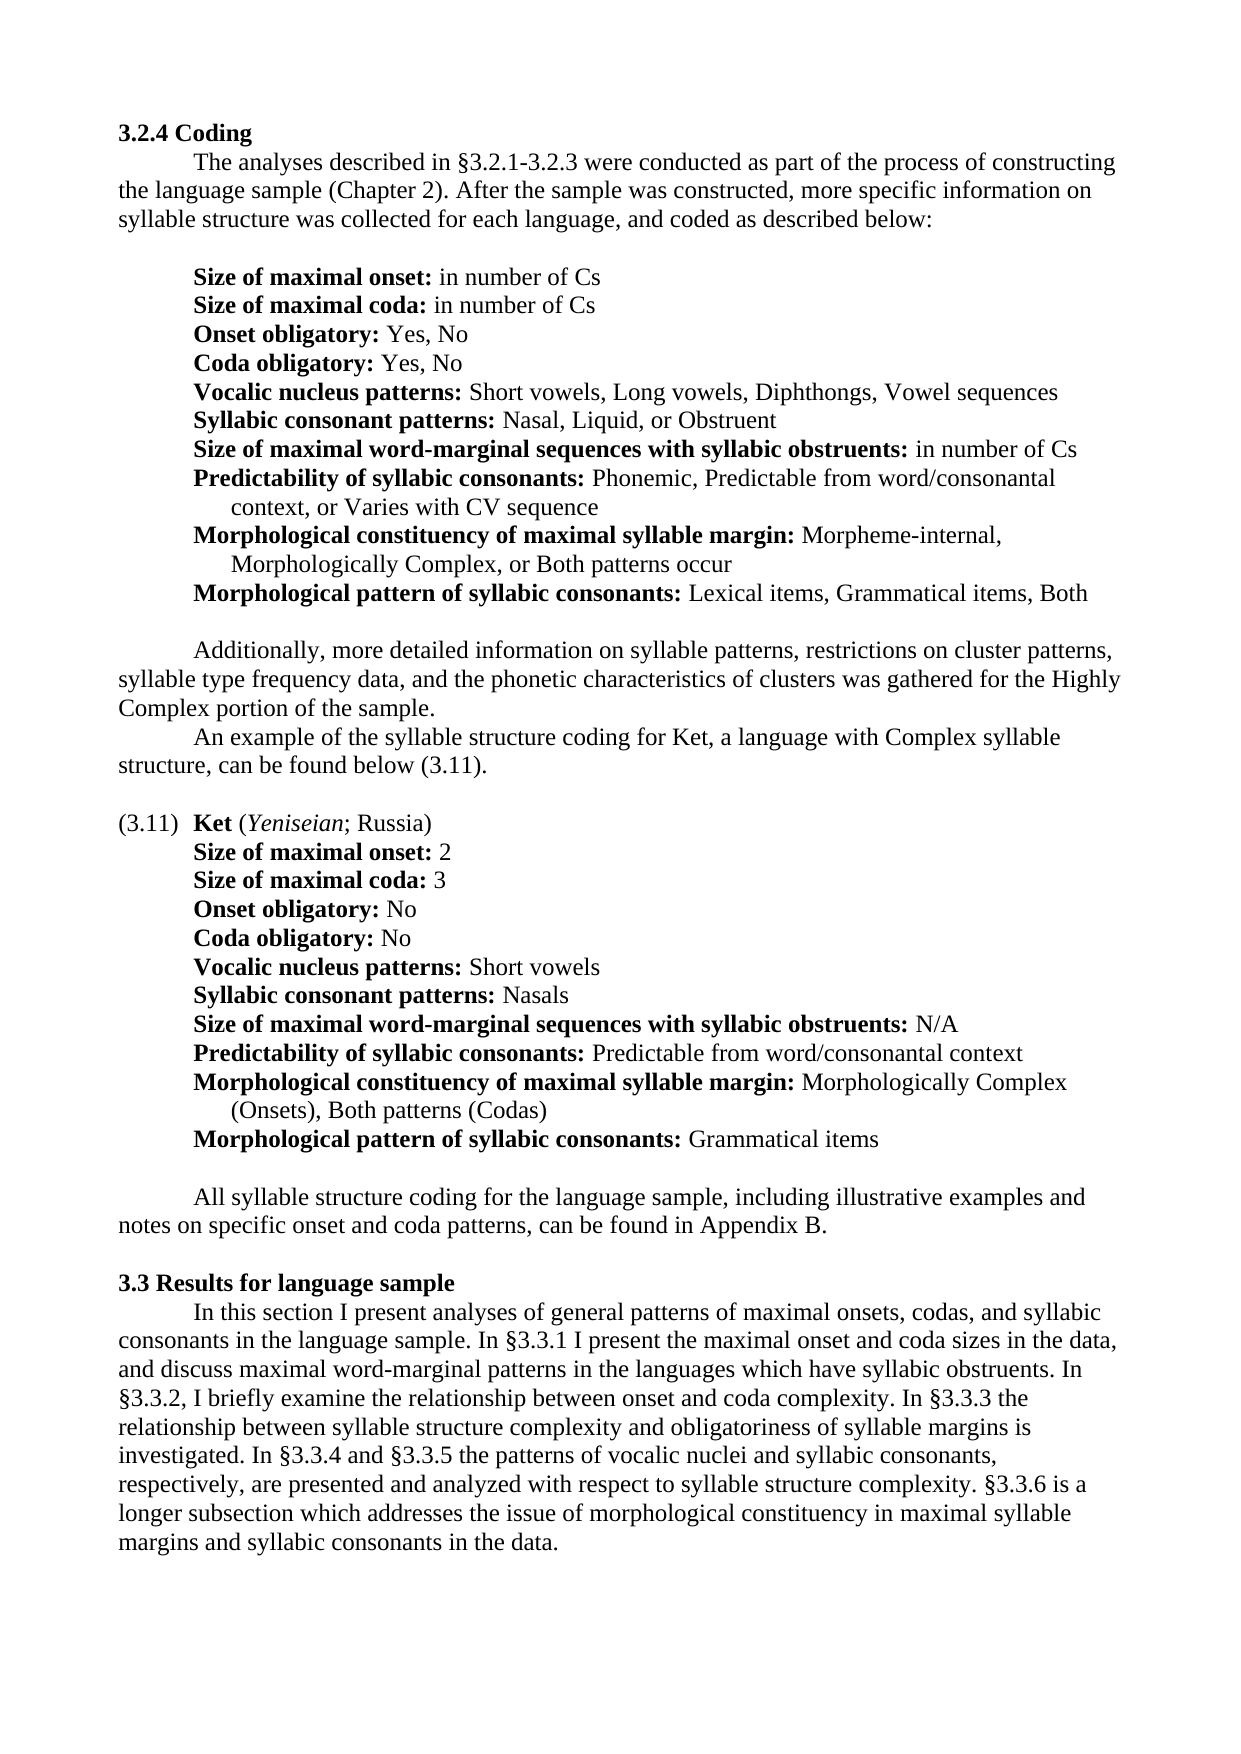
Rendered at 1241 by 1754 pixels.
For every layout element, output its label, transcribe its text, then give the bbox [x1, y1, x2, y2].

subtitle 3.3 Results for language sample [118, 1268, 1122, 1297]
text Syllabic consonant patterns: Nasal, Liquid, or Obstruent [193, 406, 1122, 434]
text Size of maximal onset: in number of Cs [193, 262, 1122, 291]
text Predictability of syllabic consonants: Phonemic, Predictable from word/consonantal context, or Varies with CV sequence [193, 463, 1122, 521]
text In this section I present analyses of general patterns of maximal onsets, codas, and syllabic consonants in the language sample. In §3.3.1 I present the maximal onset and coda sizes in the data, and discuss maximal word-marginal patterns in the languages which have syllabic obstruents. In §3.3.2, I briefly examine the relationship between onset and coda complexity. In §3.3.3 the relationship between syllable structure complexity and obligatoriness of syllable margins is investigated. In §3.3.4 and §3.3.5 the patterns of vocalic nuclei and syllabic consonants, respectively, are presented and analyzed with respect to syllable structure complexity. §3.3.6 is a longer subsection which addresses the issue of morphological constituency in maximal syllable margins and syllabic consonants in the data. [118, 1297, 1122, 1556]
text Morphological pattern of syllabic consonants: Grammatical items [193, 1124, 1122, 1153]
text Onset obligatory: No [193, 894, 1122, 923]
text The analyses described in §3.2.1-3.2.3 were conducted as part of the process of constructing the language sample (Chapter 2). After the sample was constructed, more specific information on syllable structure was collected for each language, and coded as described below: [118, 147, 1122, 233]
text Size of maximal word-marginal sequences with syllabic obstruents: in number of Cs [193, 434, 1122, 463]
text An example of the syllable structure coding for Ket, a language with Complex syllable structure, can be found below (3.11). [118, 722, 1122, 779]
text Size of maximal onset: 2 [193, 837, 1122, 866]
text Coda obligatory: No [193, 923, 1122, 952]
text Vocalic nucleus patterns: Short vowels [193, 952, 1122, 981]
text Onset obligatory: Yes, No [193, 319, 1122, 348]
text Morphological constituency of maximal syllable margin: Morpheme-internal, Morphologically Complex, or Both patterns occur [193, 521, 1122, 578]
text Size of maximal coda: in number of Cs [193, 291, 1122, 319]
text All syllable structure coding for the language sample, including illustrative examples and notes on specific onset and coda patterns, can be found in Appendix B. [118, 1182, 1122, 1239]
text Size of maximal coda: 3 [193, 866, 1122, 894]
text Additionally, more detailed information on syllable patterns, restrictions on cluster patterns, syllable type frequency data, and the phonetic characteristics of clusters was gathered for the Highly Complex portion of the sample. [118, 636, 1122, 722]
text Vocalic nucleus patterns: Short vowels, Long vowels, Diphthongs, Vowel sequences [193, 377, 1122, 406]
text (3.11) Ket (Yeniseian; Russia) [118, 808, 1122, 837]
text Predictability of syllabic consonants: Predictable from word/consonantal context [193, 1038, 1122, 1067]
text Morphological pattern of syllabic consonants: Lexical items, Grammatical items, Both [193, 578, 1122, 607]
text Coda obligatory: Yes, No [193, 348, 1122, 377]
text Morphological constituency of maximal syllable margin: Morphologically Complex (Onsets), Both patterns (Codas) [193, 1067, 1122, 1124]
text Size of maximal word-marginal sequences with syllabic obstruents: N/A [193, 1009, 1122, 1038]
text Syllabic consonant patterns: Nasals [193, 981, 1122, 1009]
subtitle 3.2.4 Coding [118, 118, 1122, 147]
